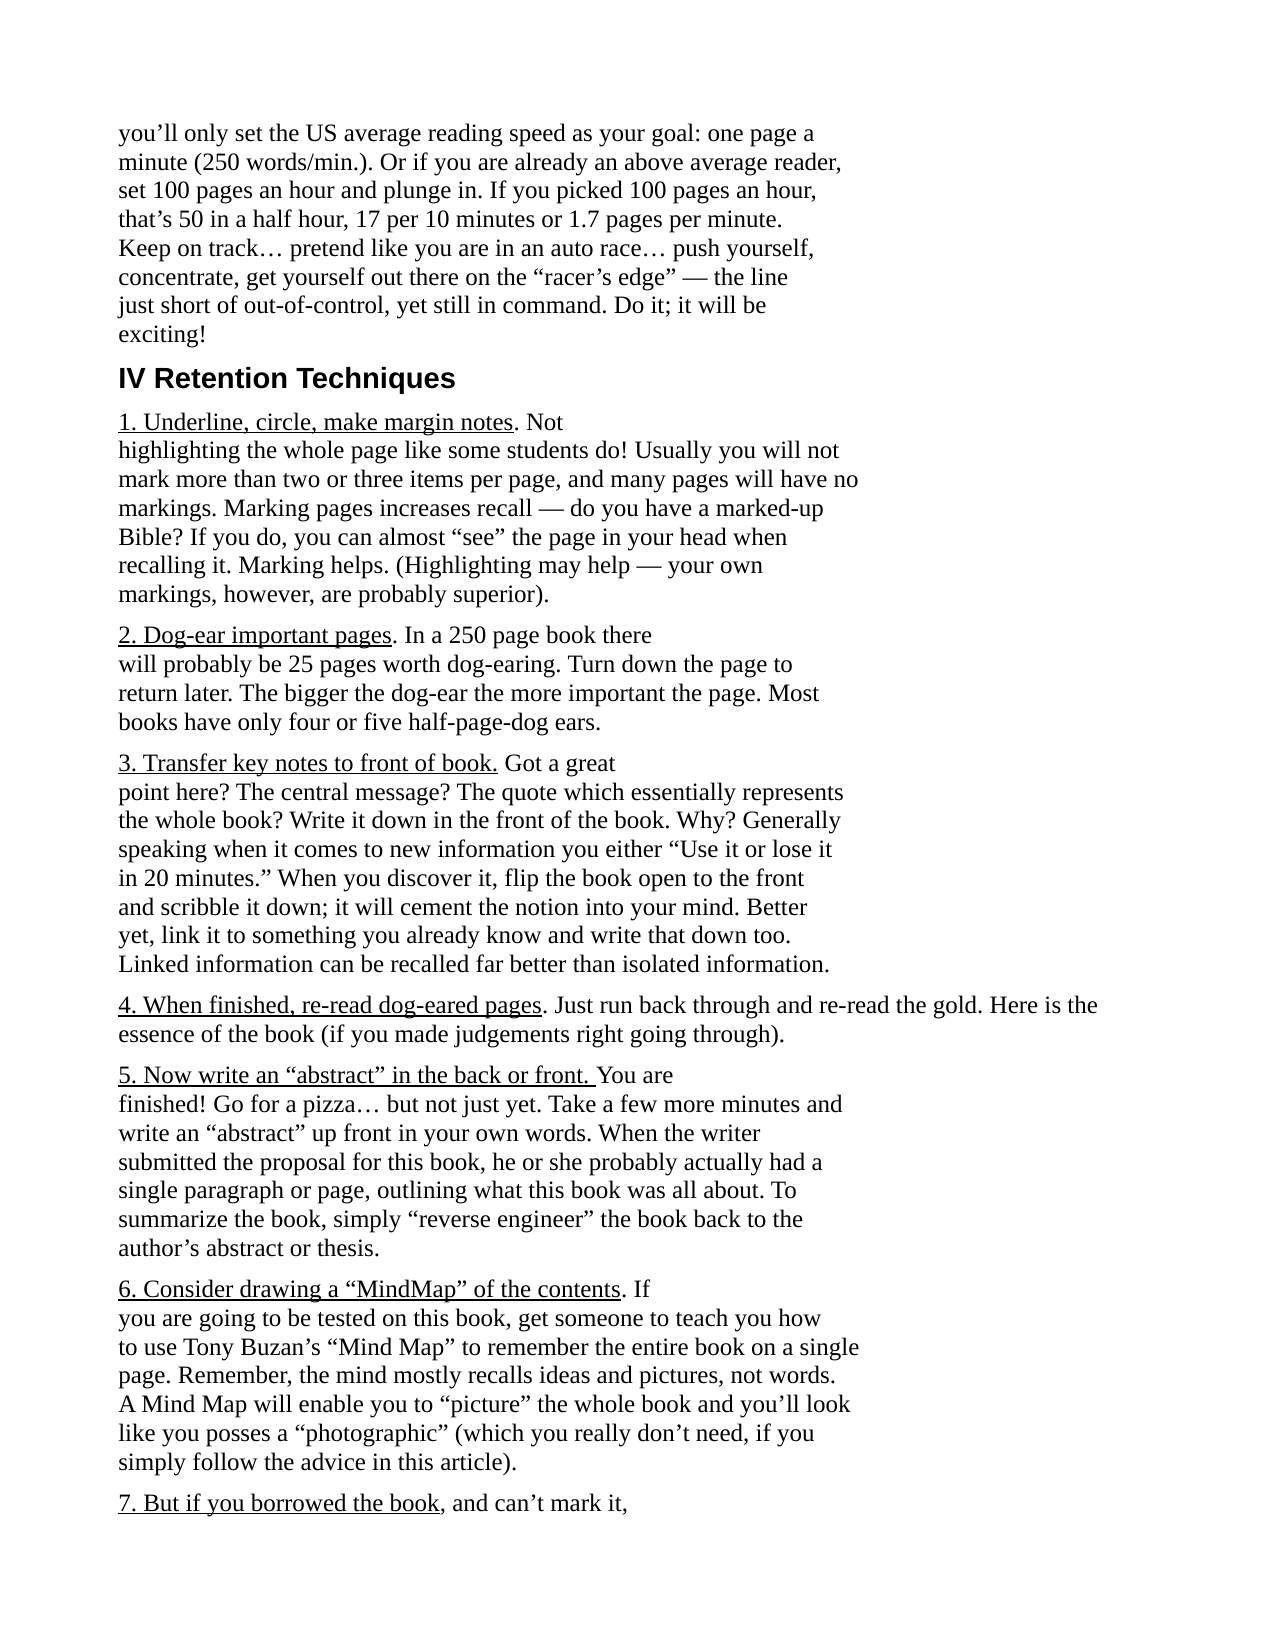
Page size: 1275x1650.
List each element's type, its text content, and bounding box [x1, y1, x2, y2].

text 5. Now write an “abstract” in the back or front. You are finished! Go for a pizza… but not just yet. Take a few more minutes and write an “abstract” up front in your own words. When the writer submitted the proposal for this book, he or she probably actually had a single paragraph or page, outlining what this book was all about. To summarize the book, simply “reverse engineer” the book back to the author’s abstract or thesis. [118, 1060, 1157, 1262]
text 2. Dog-ear important pages. In a 250 page book there will probably be 25 pages worth dog-earing. Turn down the page to return later. The bigger the dog-ear the more important the page. Most books have only four or five half-page-dog ears. [118, 620, 1157, 735]
text you’ll only set the US average reading speed as your goal: one page a minute (250 words/min.). Or if you are already an above average reader, set 100 pages an hour and plunge in. If you picked 100 pages an hour, that’s 50 in a half hour, 17 per 10 minutes or 1.7 pages per minute. Keep on track… pretend like you are in an auto race… push yourself, concentrate, get yourself out there on the “racer’s edge” — the line just short of out-of-control, yet still in command. Do it; it will be exciting! [118, 118, 1157, 348]
text 1. Underline, circle, make margin notes. Not highlighting the whole page like some students do! Usually you will not mark more than two or three items per page, and many pages will have no markings. Marking pages increases recall — do you have a marked-up Bible? If you do, you can almost “see” the page in your head when recalling it. Marking helps. (Highlighting may help — your own markings, however, are probably superior). [118, 407, 1157, 608]
text IV Retention Techniques [118, 361, 1157, 394]
text 3. Transfer key notes to front of book. Got a great point here? The central message? The quote which essentially represents the whole book? Write it down in the front of the book. Why? Generally speaking when it comes to new information you either “Use it or lose it in 20 minutes.” When you discover it, flip the book open to the front and scribble it down; it will cement the notion into your mind. Better yet, link it to something you already know and write that down too. Linked information can be recalled far better than isolated information. [118, 748, 1157, 978]
text 7. But if you borrowed the book, and can’t mark it, [118, 1488, 1157, 1517]
text 4. When finished, re-read dog-eared pages. Just run back through and re-read the gold. Here is the essence of the book (if you made judgements right going through). [118, 990, 1157, 1048]
text 6. Consider drawing a “MindMap” of the contents. If you are going to be tested on this book, get someone to teach you how to use Tony Buzan’s “Mind Map” to remember the entire book on a single page. Remember, the mind mostly recalls ideas and pictures, not words. A Mind Map will enable you to “picture” the whole book and you’ll look like you posses a “photographic” (which you really don’t need, if you simply follow the advice in this article). [118, 1274, 1157, 1475]
